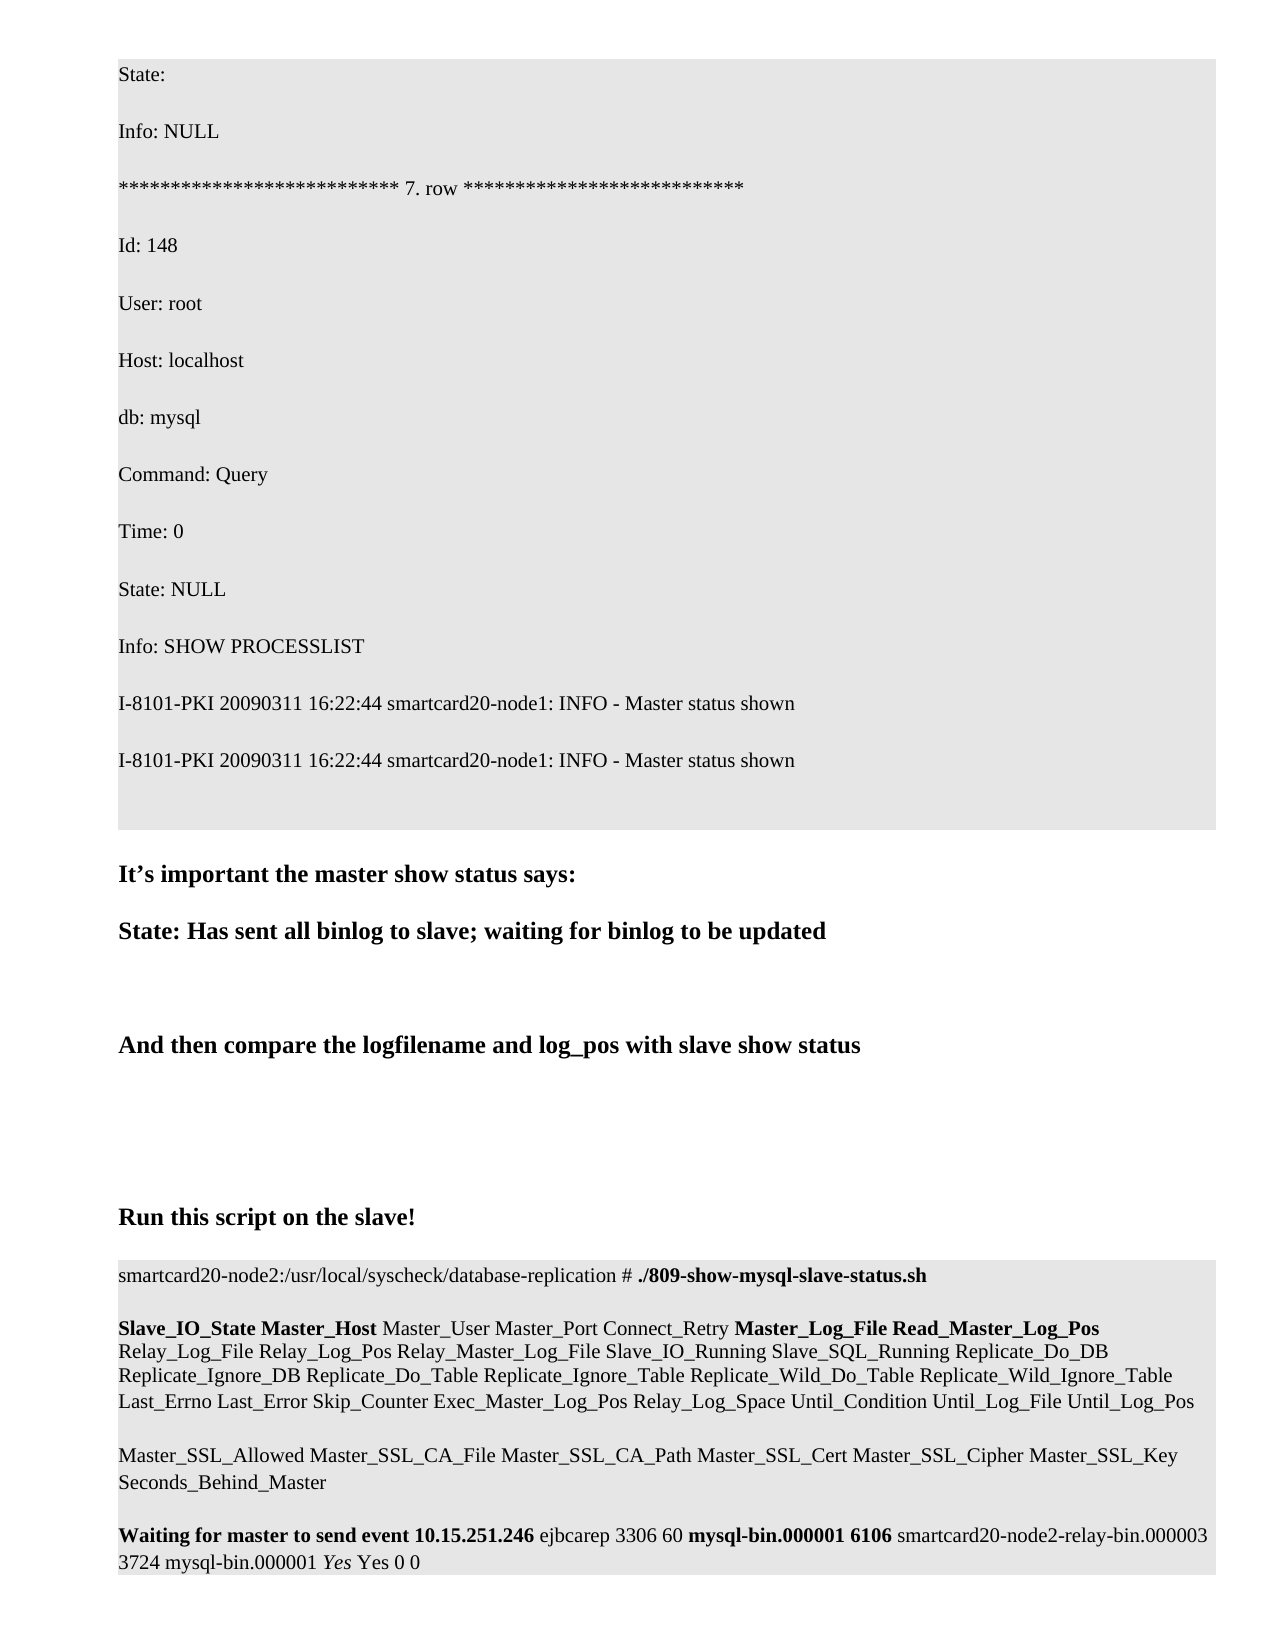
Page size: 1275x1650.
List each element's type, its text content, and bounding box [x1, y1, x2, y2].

text Command: Query [118, 459, 1216, 487]
text Master_SSL_Allowed Master_SSL_CA_File Master_SSL_CA_Path Master_SSL_Cert Master_SSL_Cipher Master_SSL_Key Seconds_Behind_Master [118, 1444, 1216, 1494]
text Info: SHOW PROCESSLIST [118, 631, 1216, 659]
text State: Has sent all binlog to slave; waiting for binlog to be updated [118, 917, 1216, 944]
text I-8101-PKI 20090311 16:22:44 smartcard20-node1: INFO - Master status shown [118, 745, 1216, 773]
text State: [118, 59, 1216, 87]
text Host: localhost [118, 345, 1216, 373]
text User: root [118, 288, 1216, 316]
text *************************** 7. row *************************** [118, 173, 1216, 201]
text Time: 0 [118, 517, 1216, 544]
text Run this script on the slave! [118, 1203, 1216, 1231]
text Id: 148 [118, 231, 1216, 258]
text State: NULL [118, 574, 1216, 601]
text Info: NULL [118, 116, 1216, 144]
text Waiting for master to send event 10.15.251.246 ejbcarep 3306 60 mysql-bin.000001 6106 smartcard20-node2-relay-bin.000003 3724 mysql-bin.000001 Yes Yes 0 0 [118, 1524, 1216, 1575]
text smartcard20-node2:/usr/local/syscheck/database-replication # ./809-show-mysql-slave-status.sh [118, 1260, 1216, 1288]
text Slave_IO_State Master_Host Master_User Master_Port Connect_Retry Master_Log_File Read_Master_Log_Pos Relay_Log_File Relay_Log_Pos Relay_Master_Log_File Slave_IO_Running Slave_SQL_Running Replicate_Do_DB Replicate_Ignore_DB Replicate_Do_Table Replicate_Ignore_Table Replicate_Wild_Do_Table Replicate_Wild_Ignore_Table Last_Errno Last_Error Skip_Counter Exec_Master_Log_Pos Relay_Log_Space Until_Condition Until_Log_File Until_Log_Pos [118, 1317, 1216, 1414]
text db: mysql [118, 402, 1216, 430]
text I-8101-PKI 20090311 16:22:44 smartcard20-node1: INFO - Master status shown [118, 688, 1216, 716]
text It’s important the master show status says: [118, 860, 1216, 887]
text And then compare the logfilename and log_pos with slave show status [118, 1031, 1216, 1059]
